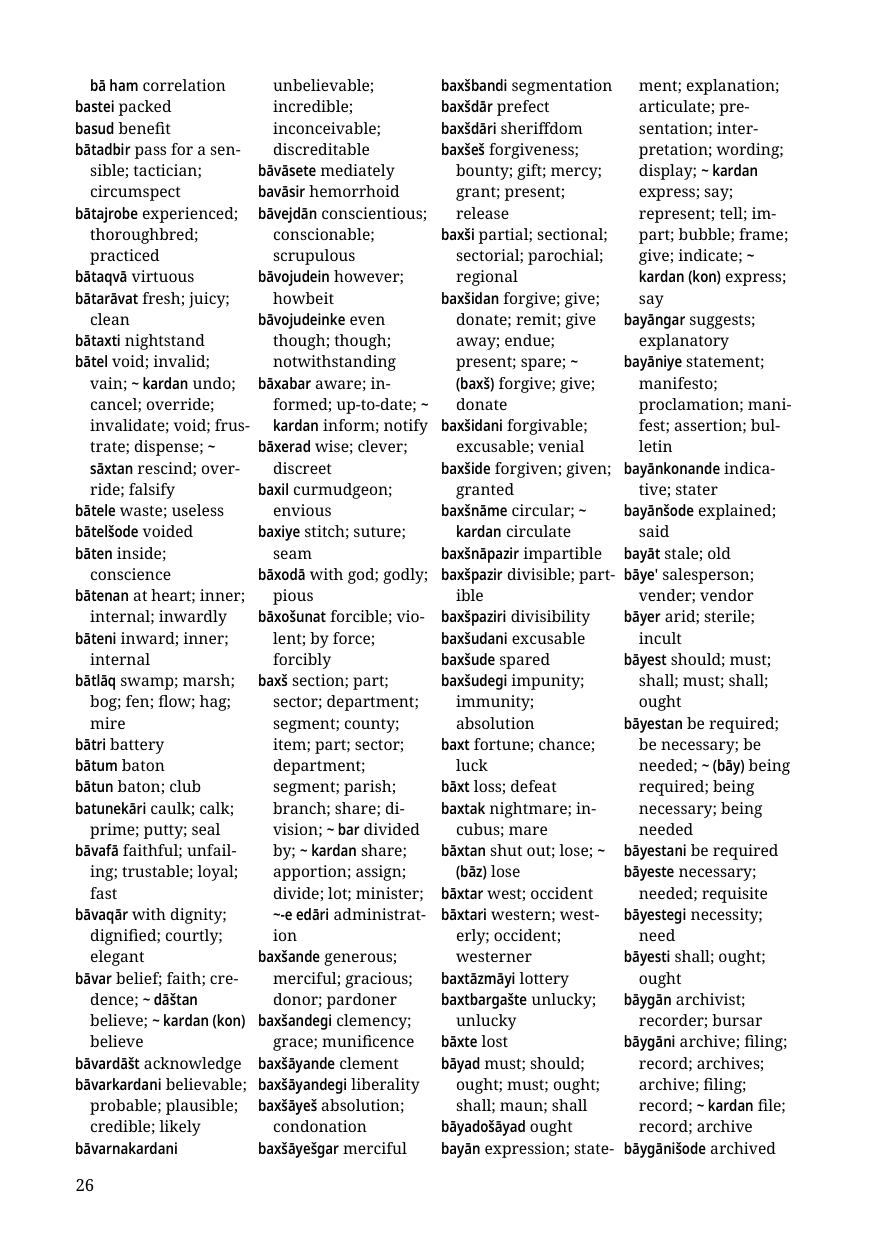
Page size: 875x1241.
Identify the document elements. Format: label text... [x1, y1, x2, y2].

text unbelieva­ble; incredible; inconceiva­ble; discred­itable [258, 75, 433, 160]
text bāxtan shut out; lose; ~ (bāz) lose [441, 840, 616, 882]
text baxšpazir divisible; part­ible [441, 564, 616, 606]
text bāteni inward; inner; intern­al [75, 627, 250, 670]
text bāyadošāyad ought [441, 1116, 616, 1137]
text baxil curmudgeon; envi­ous [258, 479, 433, 521]
text bāvejdān conscientious; con­scionable; scrupulous [258, 202, 433, 266]
text bāyestegi necessity; need [624, 904, 799, 946]
text baxšnāme circular; ~ kardan circulate [441, 500, 616, 542]
text bātenan at heart; inner; in­ternal; inwardly [75, 585, 250, 627]
text baxšdāri sheriffdom [441, 117, 616, 139]
text bātum baton [75, 755, 250, 776]
text baxtak nightmare; in­cubus; mare [441, 797, 616, 840]
text bāyer arid; sterile; incult [624, 606, 799, 649]
text bāxerad wise; clever; dis­creet [258, 436, 433, 479]
text baxtāzmāyi lottery [441, 967, 616, 989]
text basud benefit [75, 117, 250, 139]
text baxšāyandegi liberality [258, 1074, 433, 1095]
text bayān expression; state­ [441, 1137, 616, 1159]
text bāygānišode archived [624, 1137, 799, 1159]
text baxšandegi clemency; grace; munificence [258, 1010, 433, 1052]
text bayāngar suggests; explanat­ory [624, 309, 799, 351]
text bāxabar aware; in­formed; up-to-date; ~ kardan in­form; notify [258, 372, 433, 436]
text bāvojudein however; how­beit [258, 266, 433, 309]
text bāvar belief; faith; cre­dence; ~ dāštan believe; ~ kardan (kon) believe [75, 967, 250, 1052]
text bātajrobe experienced; thor­oughbred; practiced [75, 202, 250, 266]
text bāvāsete mediately [258, 160, 433, 181]
text baxšude spared [441, 649, 616, 670]
text baxšpaziri divisibility [441, 606, 616, 627]
text baxšnāpazir impartible [441, 542, 616, 564]
text bātel void; invalid; vain; ~ kardan undo; cancel; over­ride; invalidate; void; frus­trate; dispense; ~ sāxtan re­scind; over­ride; falsify [75, 351, 250, 500]
text bayāt stale; old [624, 542, 799, 564]
text baxt fortune; chance; luck [441, 734, 616, 776]
text bayānkonande indica­tive; stater [624, 457, 799, 500]
text bāxte lost [441, 1031, 616, 1052]
text bāxtari western; west­erly; occi­dent; westerner [441, 904, 616, 967]
text bātri battery [75, 734, 250, 755]
text bāygāni archive; filing; record; archives; archive; filing; record; ~ kardan file; record; archive [624, 1031, 799, 1137]
text bāxodā with god; godly; pi­ous [258, 564, 433, 606]
text baxšdār prefect [441, 96, 616, 117]
text bayānšode explained; said [624, 500, 799, 542]
text baxšbandi segmentation [441, 75, 616, 96]
text bātarāvat fresh; juicy; clean [75, 287, 250, 330]
text bāxt loss; defeat [441, 776, 616, 797]
text baxš section; part; sector; de­partment; segment; county; item; part; sector; depart­ment; segment; parish; branch; share; di­vision; ~ bar divided by; ~ kardan share; appor­tion; assign; divide; lot; minis­ter; ~-e edāri administrat­ion [258, 670, 433, 946]
text bāvarkardani believ­able; proba­ble; plausible; credi­ble; likely [75, 1074, 250, 1137]
text bātaxti nightstand [75, 330, 250, 351]
text bāyesti shall; ought; ought [624, 946, 799, 989]
text bayāniye statement; mani­festo; proclamation; mani­fest; as­sertion; bul­letin [624, 351, 799, 457]
text bāvardāšt acknowledge [75, 1052, 250, 1074]
text bāten inside; conscience [75, 542, 250, 585]
text bāyeste necessary; needed; requisite [624, 861, 799, 904]
text batunekāri caulk; calk; prime; putty; seal [75, 797, 250, 840]
text bāye' salesperson; vender; ven­dor [624, 564, 799, 606]
text baxšudegi impunity; immu­nity; absolution [441, 670, 616, 734]
text baxtbargašte unlucky; un­lucky [441, 989, 616, 1031]
text bāxošunat forcible; vio­lent; by force; forcibly [258, 606, 433, 670]
text bātlāq swamp; marsh; bog; fen; flow; hag; mire [75, 670, 250, 734]
text bāyad must; should; ought; must; ought; shall; maun; shall [441, 1052, 616, 1116]
text baxšidani forgivable; excus­able; venial [441, 415, 616, 457]
text bāvojudeinke even though; though; notwith­standing [258, 309, 433, 372]
text bāvaqār with dignity; digni­fied; courtly; ele­gant [75, 904, 250, 967]
text bātun baton; club [75, 776, 250, 797]
text bātaqvā virtuous [75, 266, 250, 287]
text baxšidan forgive; give; do­nate; remit; give away; endue; present; spare; ~ (baxš) for­give; give; do­nate [441, 287, 616, 415]
text baxšande generous; mercif­ul; gracious; donor; par­doner [258, 946, 433, 1010]
text bātele waste; useless [75, 500, 250, 521]
text bāyest should; must; shall; must; shall; ought [624, 649, 799, 712]
text baxšāyeš absolution; con­donation [258, 1095, 433, 1137]
text baxiye stitch; suture; seam [258, 521, 433, 564]
text bavāsir hemorrhoid [258, 181, 433, 202]
text bāxtar west; occident [441, 882, 616, 904]
text baxšāyande clement [258, 1052, 433, 1074]
text bāygān archivist; recorder; bursar [624, 989, 799, 1031]
text bāyestani be required [624, 840, 799, 861]
text baxšāyešgar merciful [258, 1137, 433, 1159]
text bātadbir pass for a sen­sible; tactician; circum­spect [75, 139, 250, 202]
text bā ham corre­lation [75, 75, 250, 96]
text bastei packed [75, 96, 250, 117]
text bāvarnakardani [75, 1137, 250, 1159]
text bāvafā faithful; unfail­ing; trustable; loyal; fast [75, 840, 250, 904]
text baxšide forgiven; given; granted [441, 457, 616, 500]
text baxšudani excusable [441, 627, 616, 649]
text baxši partial; sectional; sec­torial; parochial; re­gional [441, 224, 616, 287]
text bātelšode voided [75, 521, 250, 542]
text baxšeš forgiveness; bounty; gift; mercy; grant; present; release [441, 139, 616, 224]
text bāyestan be required; be nec­essary; be needed; ~ (bāy) being required; be­ing neces­sary; being needed [624, 712, 799, 840]
text ment; explanation; articu­late; pre­sentation; inter­pretation; wording; dis­play; ~ kardan express; say; represent; tell; im­part; bubble; frame; give; indicate; ~ kardan (kon) ex­press; say [624, 75, 799, 309]
